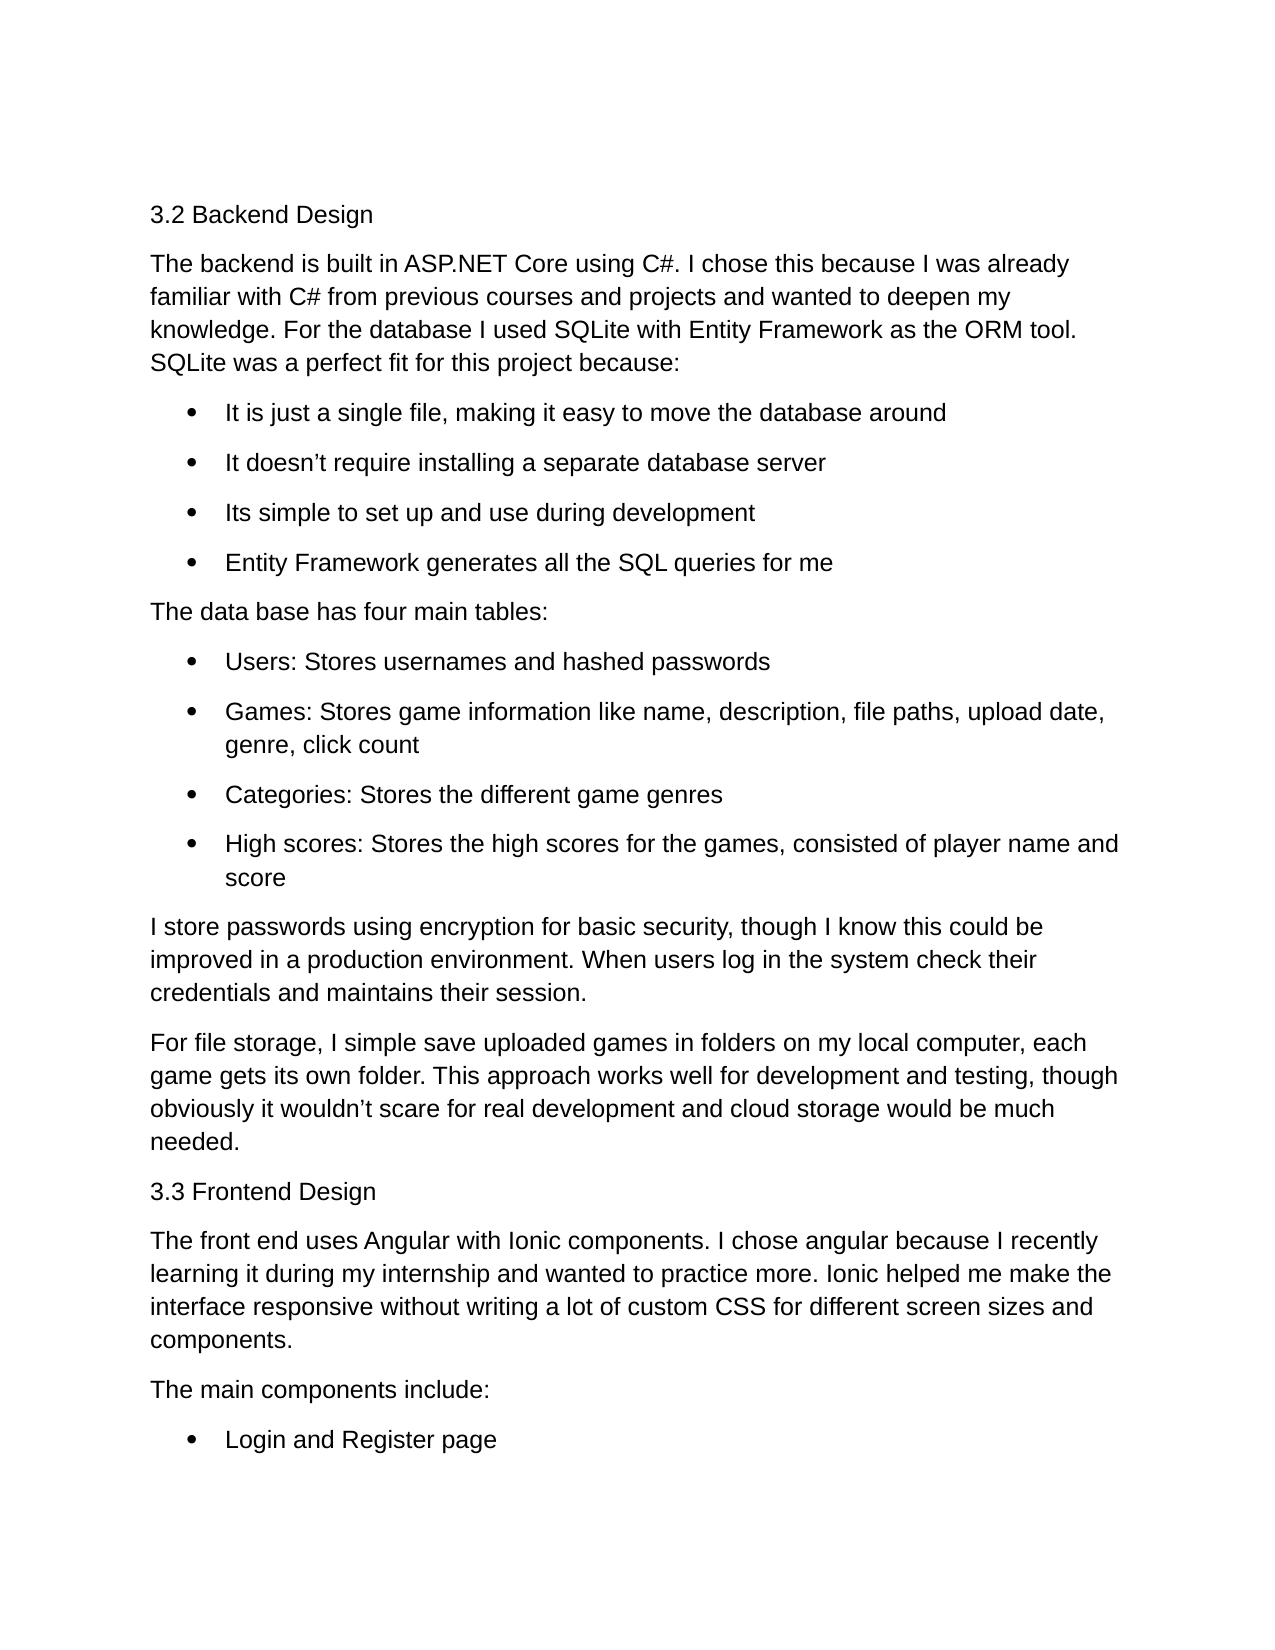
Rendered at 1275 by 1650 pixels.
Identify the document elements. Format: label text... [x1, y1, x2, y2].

list High scores: Stores the high scores for the games, consisted of player name and score [187, 829, 1125, 891]
list Its simple to set up and use during development [187, 498, 1125, 527]
list Games: Stores game information like name, description, file paths, upload date, genre, click count [187, 697, 1125, 759]
list Entity Framework generates all the SQL queries for me [187, 547, 1125, 576]
text The backend is built in ASP.NET Core using C#. I chose this because I was already familiar with C# from previous courses and projects and wanted to deepen my knowledge. For the database I used SQLite with Entity Framework as the ORM tool. SQLite was a perfect fit for this project because: [150, 249, 1125, 377]
text 3.3 Frontend Design [150, 1177, 1125, 1205]
list Users: Stores usernames and hashed passwords [187, 647, 1125, 676]
text The front end uses Angular with Ionic components. I chose angular because I recently learning it during my internship and wanted to practice more. Ionic helped me make the interface responsive without writing a lot of custom CSS for different screen sizes and components. [150, 1226, 1125, 1354]
text I store passwords using encryption for basic security, though I know this could be improved in a production environment. When users log in the system check their credentials and maintains their session. [150, 912, 1125, 1007]
text For file storage, I simple save uploaded games in folders on my local computer, each game gets its own folder. This approach works well for development and testing, though obviously it wouldn’t scare for real development and cloud storage would be much needed. [150, 1028, 1125, 1156]
list Login and Register page [187, 1425, 1125, 1454]
text The main components include: [150, 1375, 1125, 1404]
list Categories: Stores the different game genres [187, 779, 1125, 808]
text The data base has four main tables: [150, 597, 1125, 626]
text 3.2 Backend Design [150, 200, 1125, 228]
list It is just a single file, making it easy to move the database around [187, 398, 1125, 427]
list It doesn’t require installing a separate database server [187, 448, 1125, 477]
